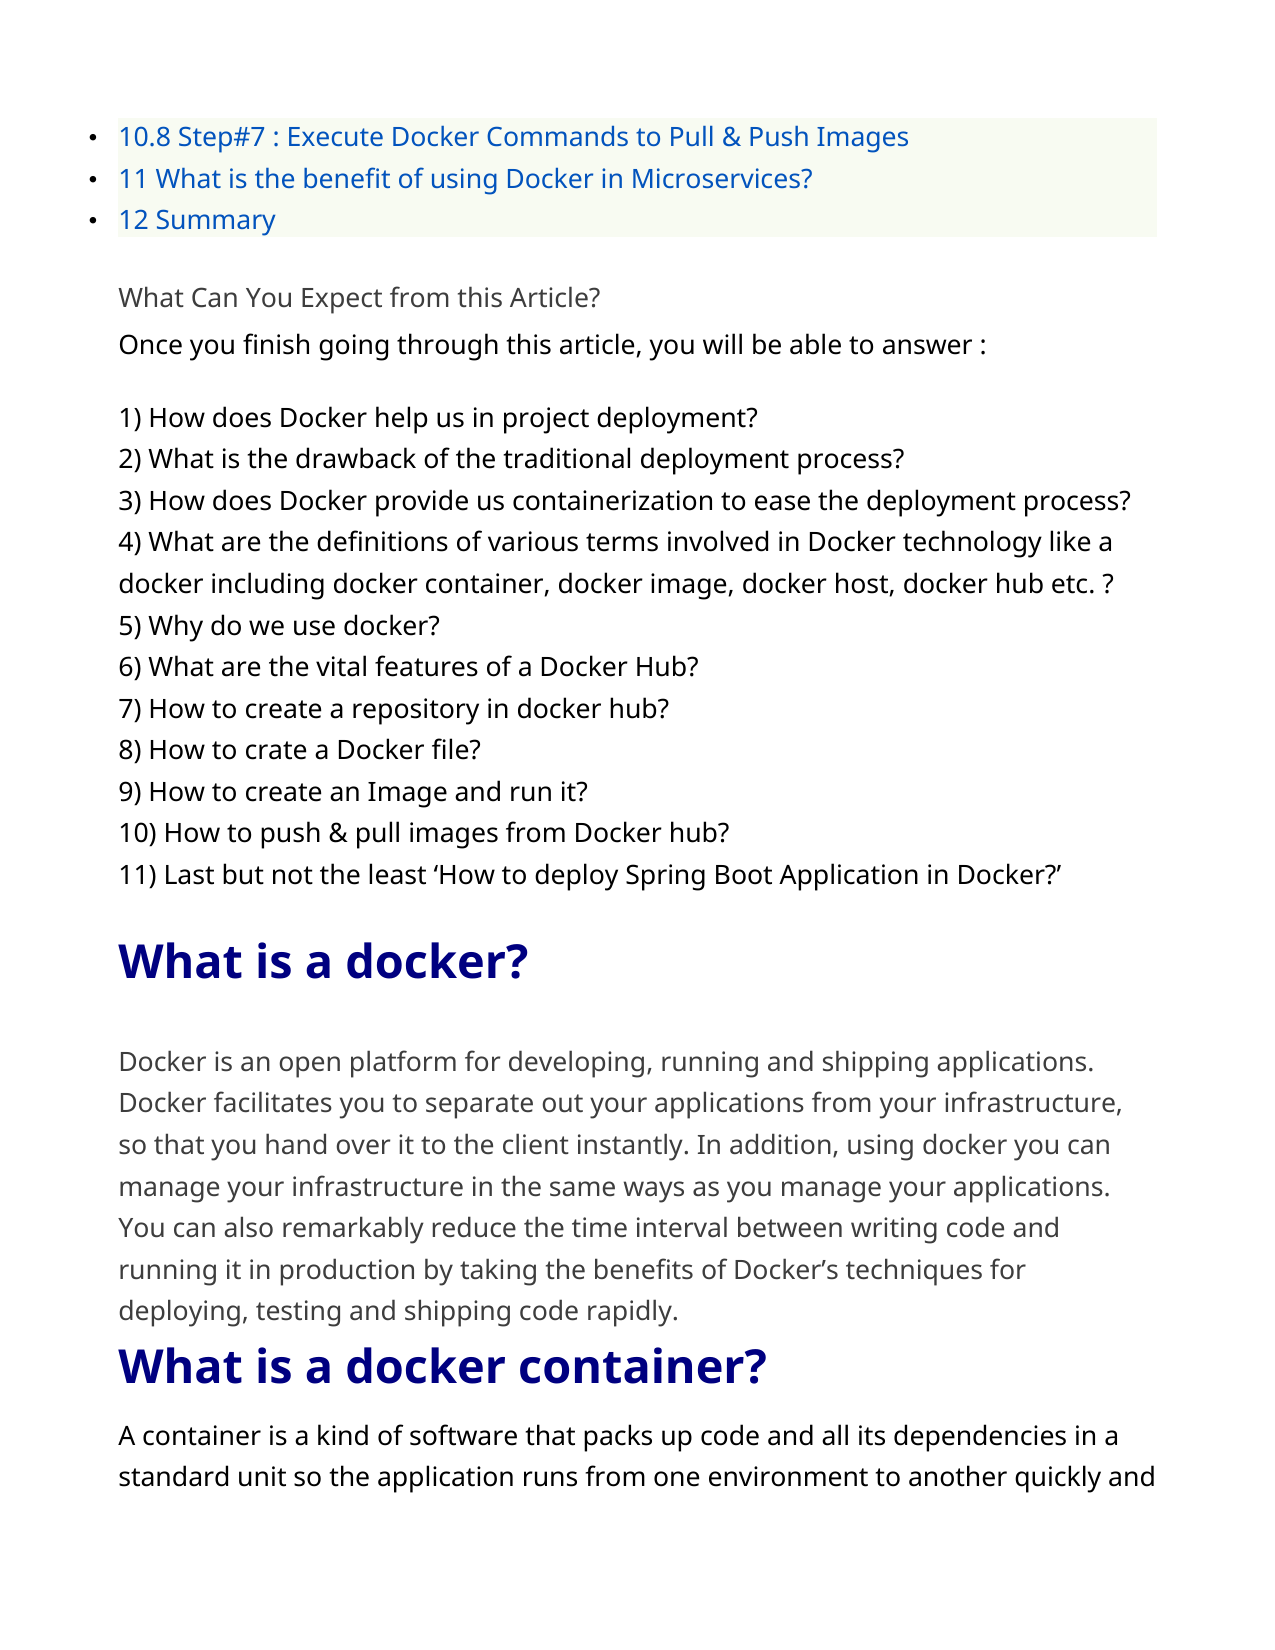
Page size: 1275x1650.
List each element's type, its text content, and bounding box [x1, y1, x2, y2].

list 12 Summary [118, 201, 1157, 237]
text Once you finish going through this article, you will be able to answer : [118, 326, 1157, 362]
text Docker is an open platform for developing, running and shipping applications. Docker facilitates you to separate out your applications from your infrastructure, so that you hand over it to the client instantly. In addition, using docker you can manage your infrastructure in the same ways as you manage your applications. You can also remarkably reduce the time interval between writing code and running it in production by taking the benefits of Docker’s techniques for deploying, testing and shipping code rapidly. [118, 1043, 1157, 1328]
subtitle What Can You Expect from this Article? [118, 279, 1157, 315]
list 11 What is the benefit of using Docker in Microservices? [118, 160, 1157, 196]
subtitle What is a docker container? [118, 1334, 1157, 1398]
text 1) How does Docker help us in project deployment? 2) What is the drawback of the traditional deployment process? 3) How does Docker provide us containerization to ease the deployment process? 4) What are the definitions of various terms involved in Docker technology like a docker including docker container, docker image, docker host, docker hub etc. ? 5) Why do we use docker? 6) What are the vital features of a Docker Hub? 7) How to create a repository in docker hub? 8) How to crate a Docker file? 9) How to create an Image and run it? 10) How to push & pull images from Docker hub? 11) Last but not the least ‘How to deploy Spring Boot Application in Docker?’ [118, 399, 1157, 892]
list 10.8 Step#7 : Execute Docker Commands to Pull & Push Images [118, 118, 1157, 154]
subtitle What is a docker? [118, 929, 1157, 993]
text A container is a kind of software that packs up code and all its dependencies in a standard unit so the application runs from one environment to another quickly and [118, 1417, 1157, 1494]
